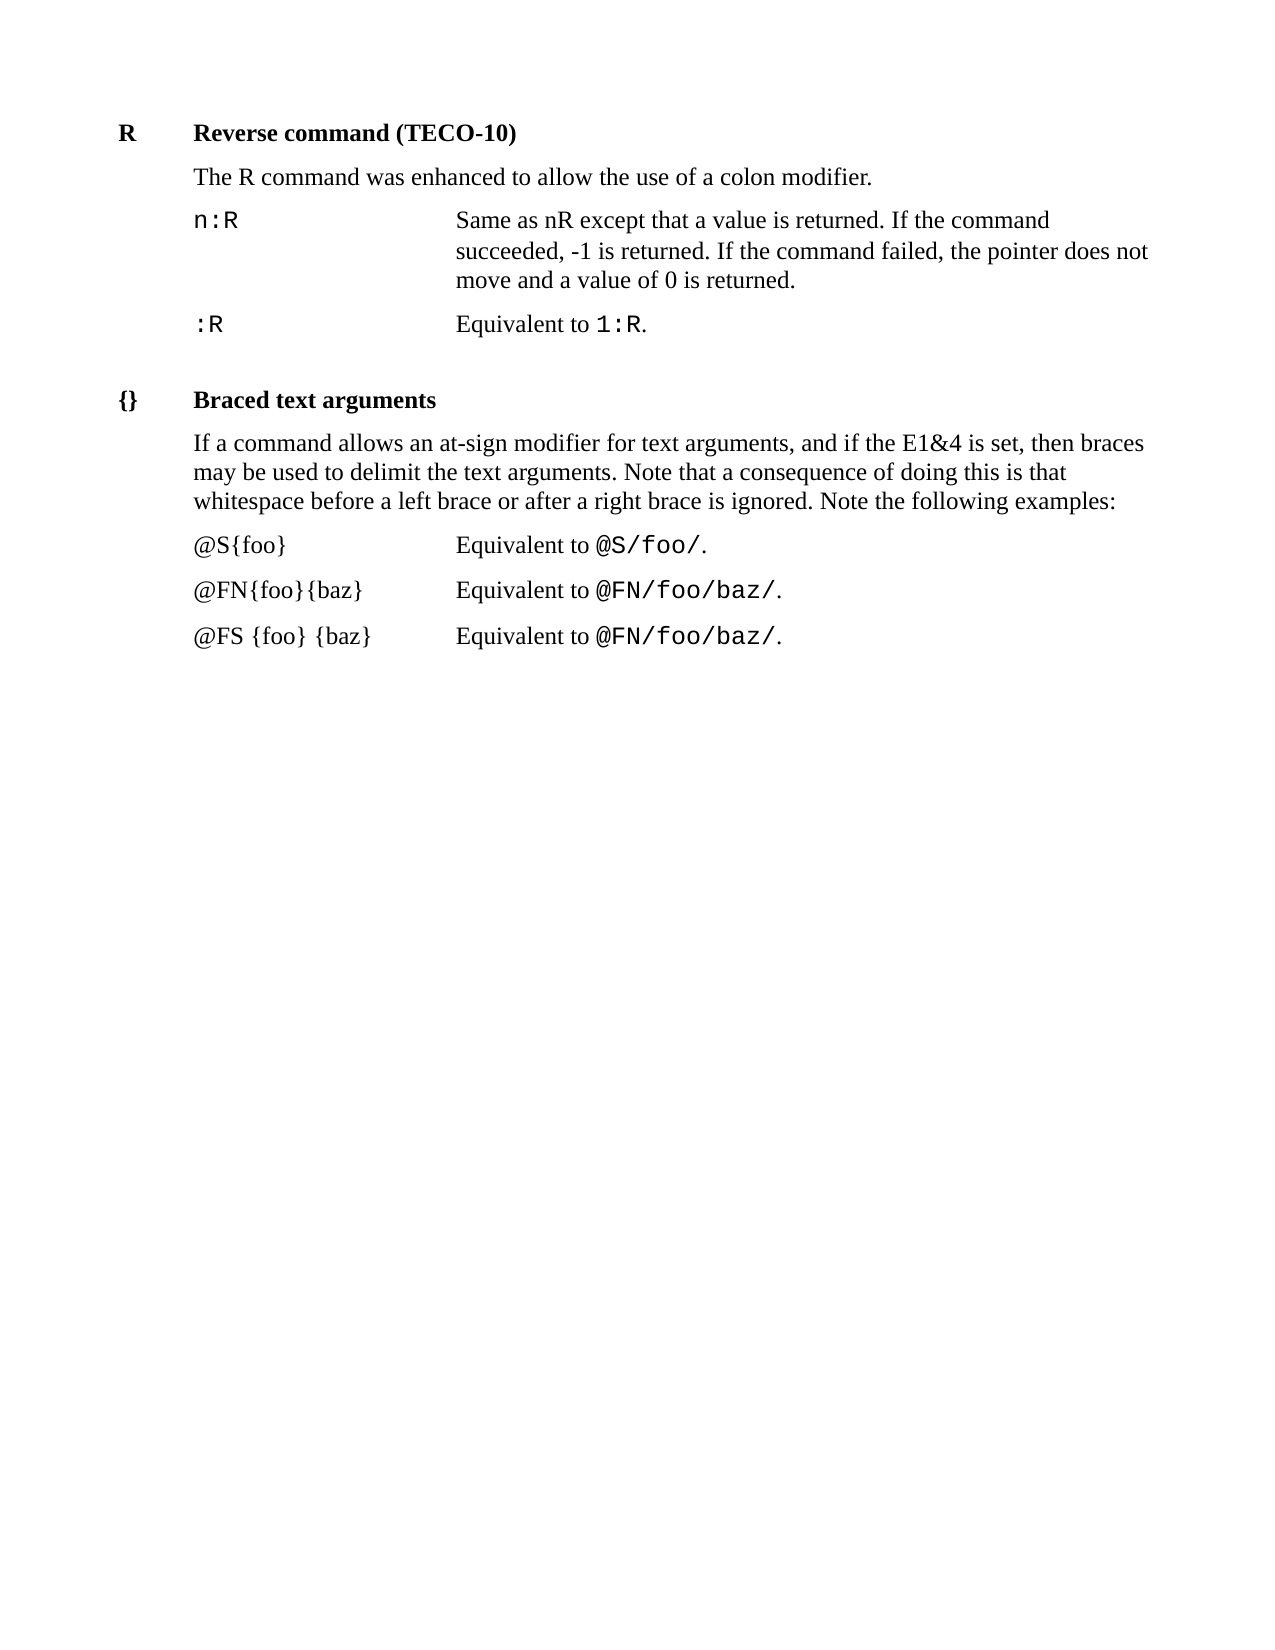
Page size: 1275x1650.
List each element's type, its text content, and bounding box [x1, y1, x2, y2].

text n:R Same as nR except that a value is returned. If the command succeeded, -1 is returned. If the command failed, the pointer does not move and a value of 0 is returned. [193, 206, 1157, 294]
text If a command allows an at-sign modifier for text arguments, and if the E1&4 is set, then braces may be used to delimit the text arguments. Note that a consequence of doing this is that whitespace before a left brace or after a right brace is ignored. Note the following examples: [193, 428, 1157, 515]
text {} Braced text arguments [118, 385, 1157, 413]
text The R command was enhanced to allow the use of a colon modifier. [193, 162, 1157, 191]
text R Reverse command (TECO-10) [118, 118, 1157, 147]
text @FS {foo} {baz} Equivalent to @FN/foo/baz/. [193, 621, 1157, 652]
text @S{foo} Equivalent to @S/foo/. [193, 530, 1157, 561]
text @FN{foo}{baz} Equivalent to @FN/foo/baz/. [193, 576, 1157, 606]
text :R Equivalent to 1:R. [193, 309, 1157, 340]
